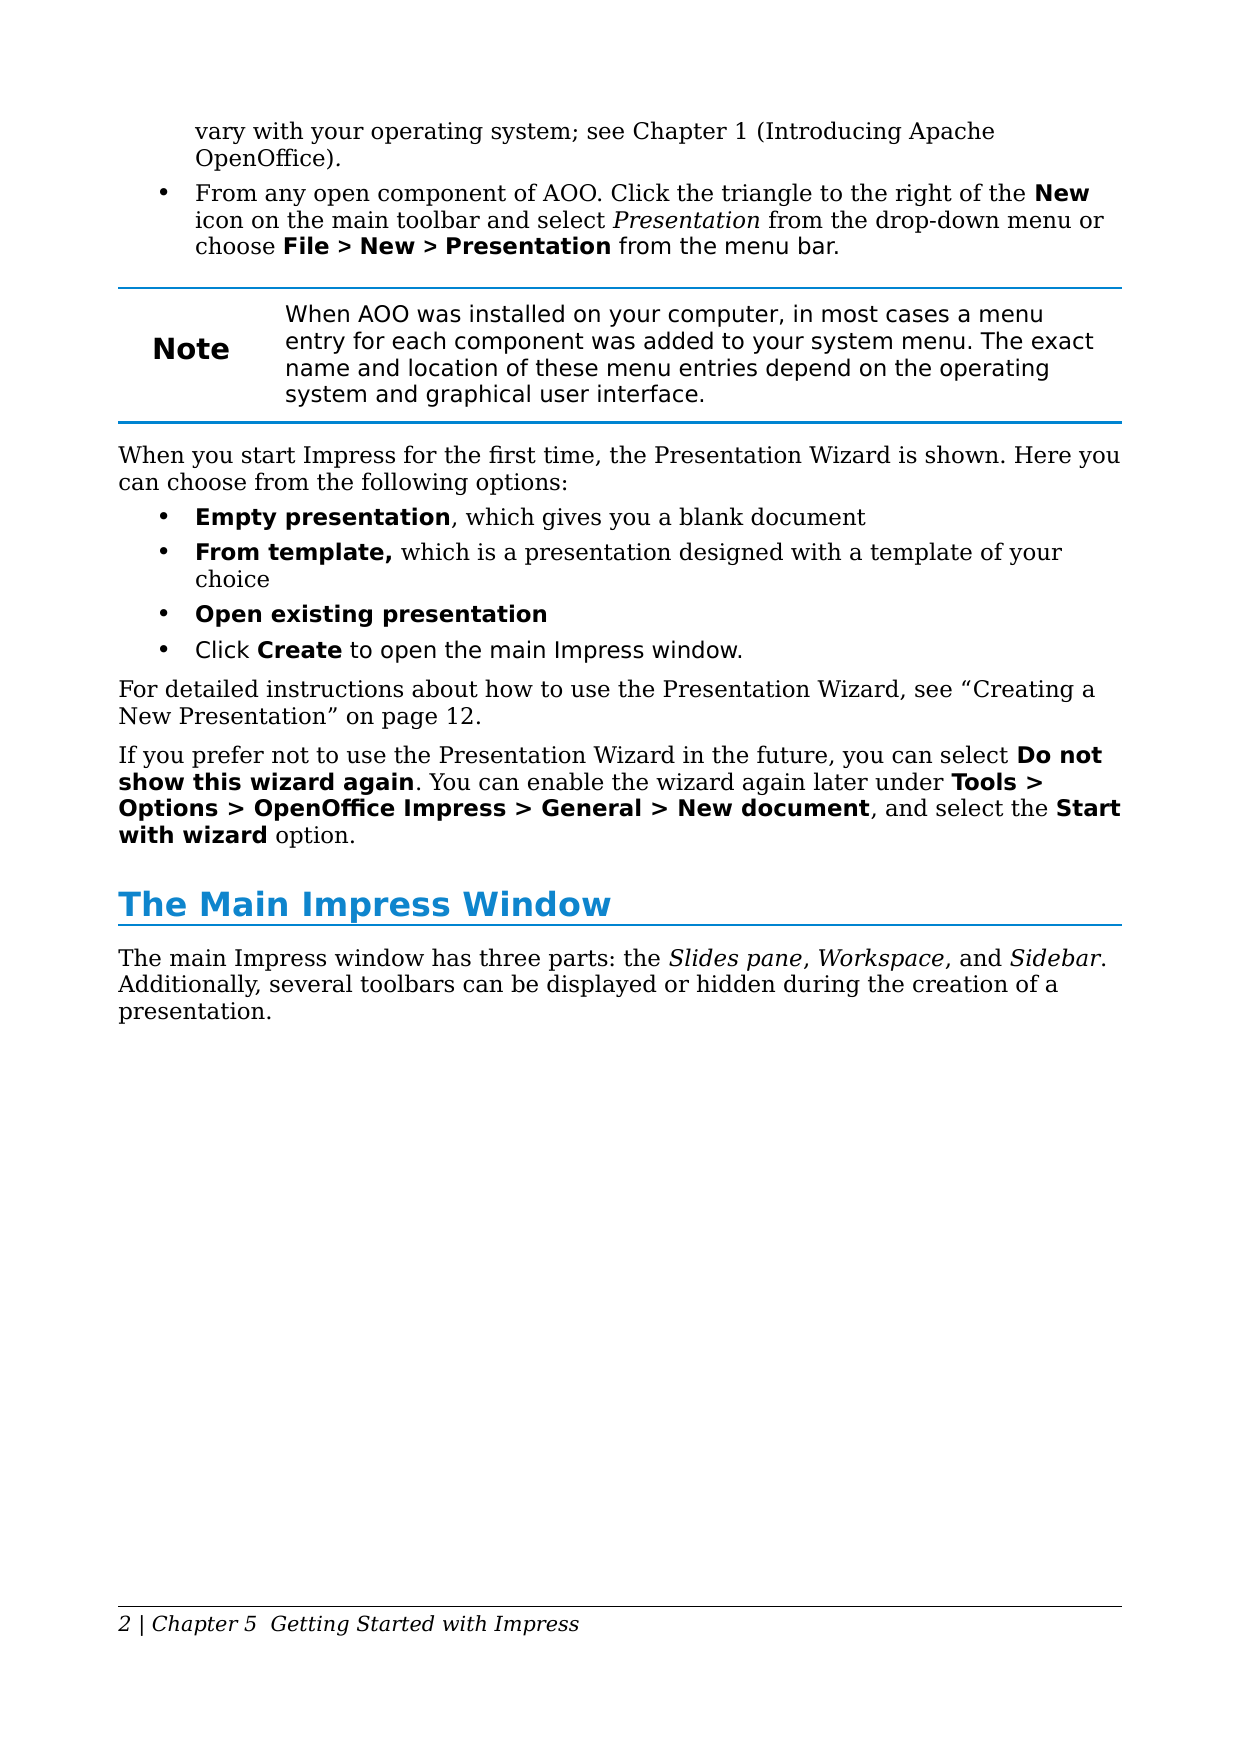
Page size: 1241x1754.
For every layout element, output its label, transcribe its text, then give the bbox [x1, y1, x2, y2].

list Click Create to open the main Impress window. [156, 635, 1122, 664]
text For detailed instructions about how to use the Presentation Wizard, see “Creating a New Presentation” on page 12. [118, 676, 1122, 730]
subtitle The Main Impress Window [118, 885, 1122, 924]
list vary with your operating system; see Chapter 1 (Introducing Apache OpenOffice). [156, 118, 1122, 171]
list When you start Impress for the first time, the Presentation Wizard is shown. Here you can choose from the following options: [118, 442, 1122, 496]
list From any open component of AOO. Click the triangle to the right of the New icon on the main toolbar and select Presentation from the drop-down menu or choose File > New > Presentation from the menu bar. [156, 178, 1122, 262]
table_header When AOO was installed on your computer, in most cases a menu entry for each component was added to your system menu. The exact name and location of these menu entries depend on the operating system and graphical user interface. [264, 289, 1122, 421]
text The main Impress window has three parts: the Slides pane, Workspace, and Sidebar. Additionally, several toolbars can be displayed or hidden during the creation of a presentation. [118, 945, 1122, 1025]
list From template, which is a presentation designed with a template of your choice [156, 537, 1122, 593]
list Open existing presentation [156, 599, 1122, 629]
text If you prefer not to use the Presentation Wizard in the future, you can select Do not show this wizard again. You can enable the wizard again later under Tools > Options > OpenOffice Impress > General > New document, and select the Start with wizard option. [118, 742, 1122, 849]
list Empty presentation, which gives you a blank document [156, 502, 1122, 531]
table_header Note [118, 289, 263, 421]
